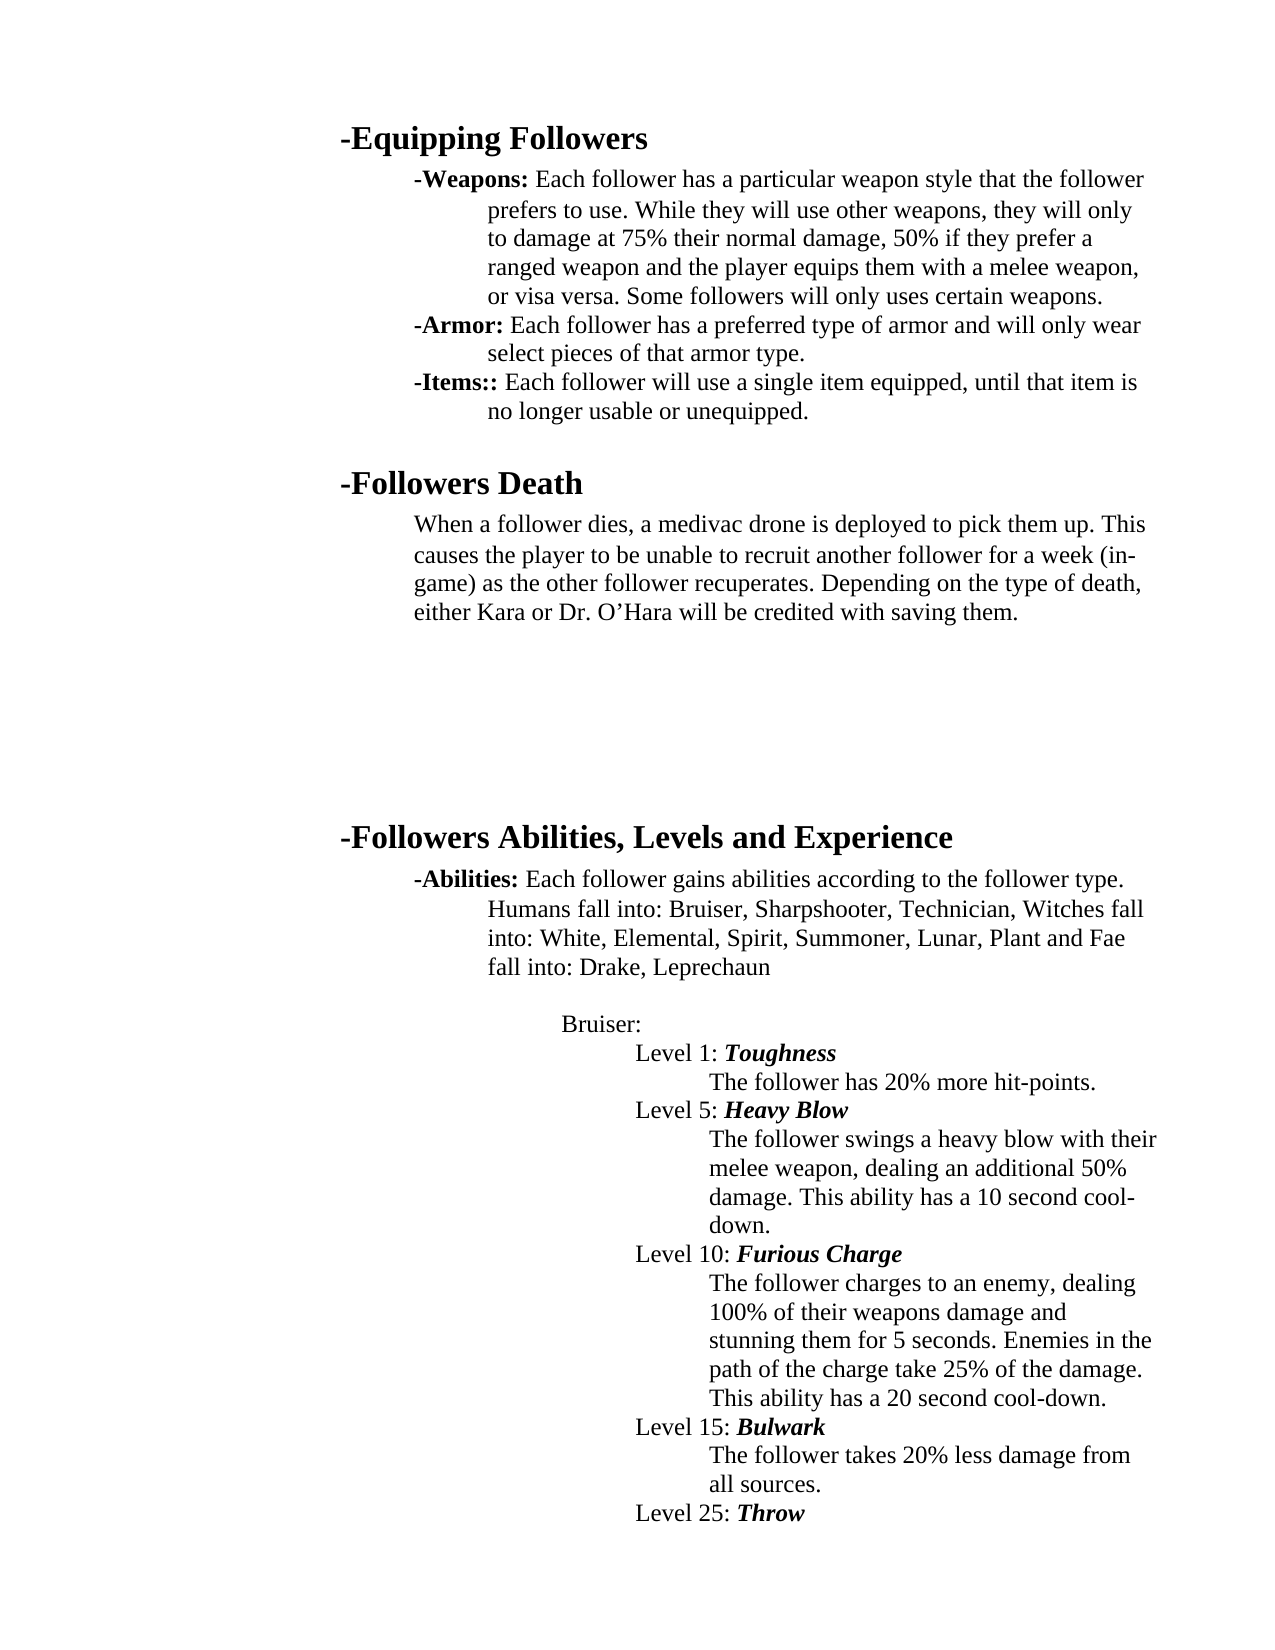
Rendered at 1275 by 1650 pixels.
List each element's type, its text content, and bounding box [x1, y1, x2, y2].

text When a follower dies, a medivac drone is deployed to pick them up. This causes the player to be unable to recruit another follower for a week (in- game) as the other follower recuperates. Depending on the type of death, either Kara or Dr. O’Hara will be credited with saving them. [118, 501, 1157, 626]
text -Armor: Each follower has a preferred type of armor and will only wear select pieces of that armor type. [118, 310, 1157, 367]
text The follower charges to an enemy, dealing 100% of their weapons damage and stunning them for 5 seconds. Enemies in the path of the charge take 25% of the damage. This ability has a 20 second cool-down. [118, 1268, 1157, 1412]
text Bruiser: [118, 1009, 1157, 1038]
text The follower swings a heavy blow with their melee weapon, dealing an additional 50% damage. This ability has a 10 second cool- down. [118, 1124, 1157, 1239]
text The follower takes 20% less damage from all sources. Level 25: Throw [118, 1441, 1157, 1527]
text -Items:: Each follower will use a single item equipped, until that item is no longer usable or unequipped. [118, 367, 1157, 425]
text -Equipping Followers [118, 118, 1157, 156]
text The follower has 20% more hit-points. [118, 1067, 1157, 1096]
text Level 1: Toughness [118, 1038, 1157, 1067]
text Level 10: Furious Charge [118, 1239, 1157, 1268]
text -Followers Death [118, 463, 1157, 501]
text -Abilities: Each follower gains abilities according to the follower type. Humans fall into: Bruiser, Sharpshooter, Technician, Witches fall into: White, Elemental, Spirit, Summoner, Lunar, Plant and Fae fall into: Drake, Leprechaun [118, 856, 1157, 981]
text -Weapons: Each follower has a particular weapon style that the follower prefers to use. While they will use other weapons, they will only to damage at 75% their normal damage, 50% if they prefer a ranged weapon and the player equips them with a melee weapon, or visa versa. Some followers will only uses certain weapons. [118, 156, 1157, 310]
text -Followers Abilities, Levels and Experience [118, 818, 1157, 856]
text Level 15: Bulwark [118, 1412, 1157, 1441]
text Level 5: Heavy Blow [118, 1096, 1157, 1124]
